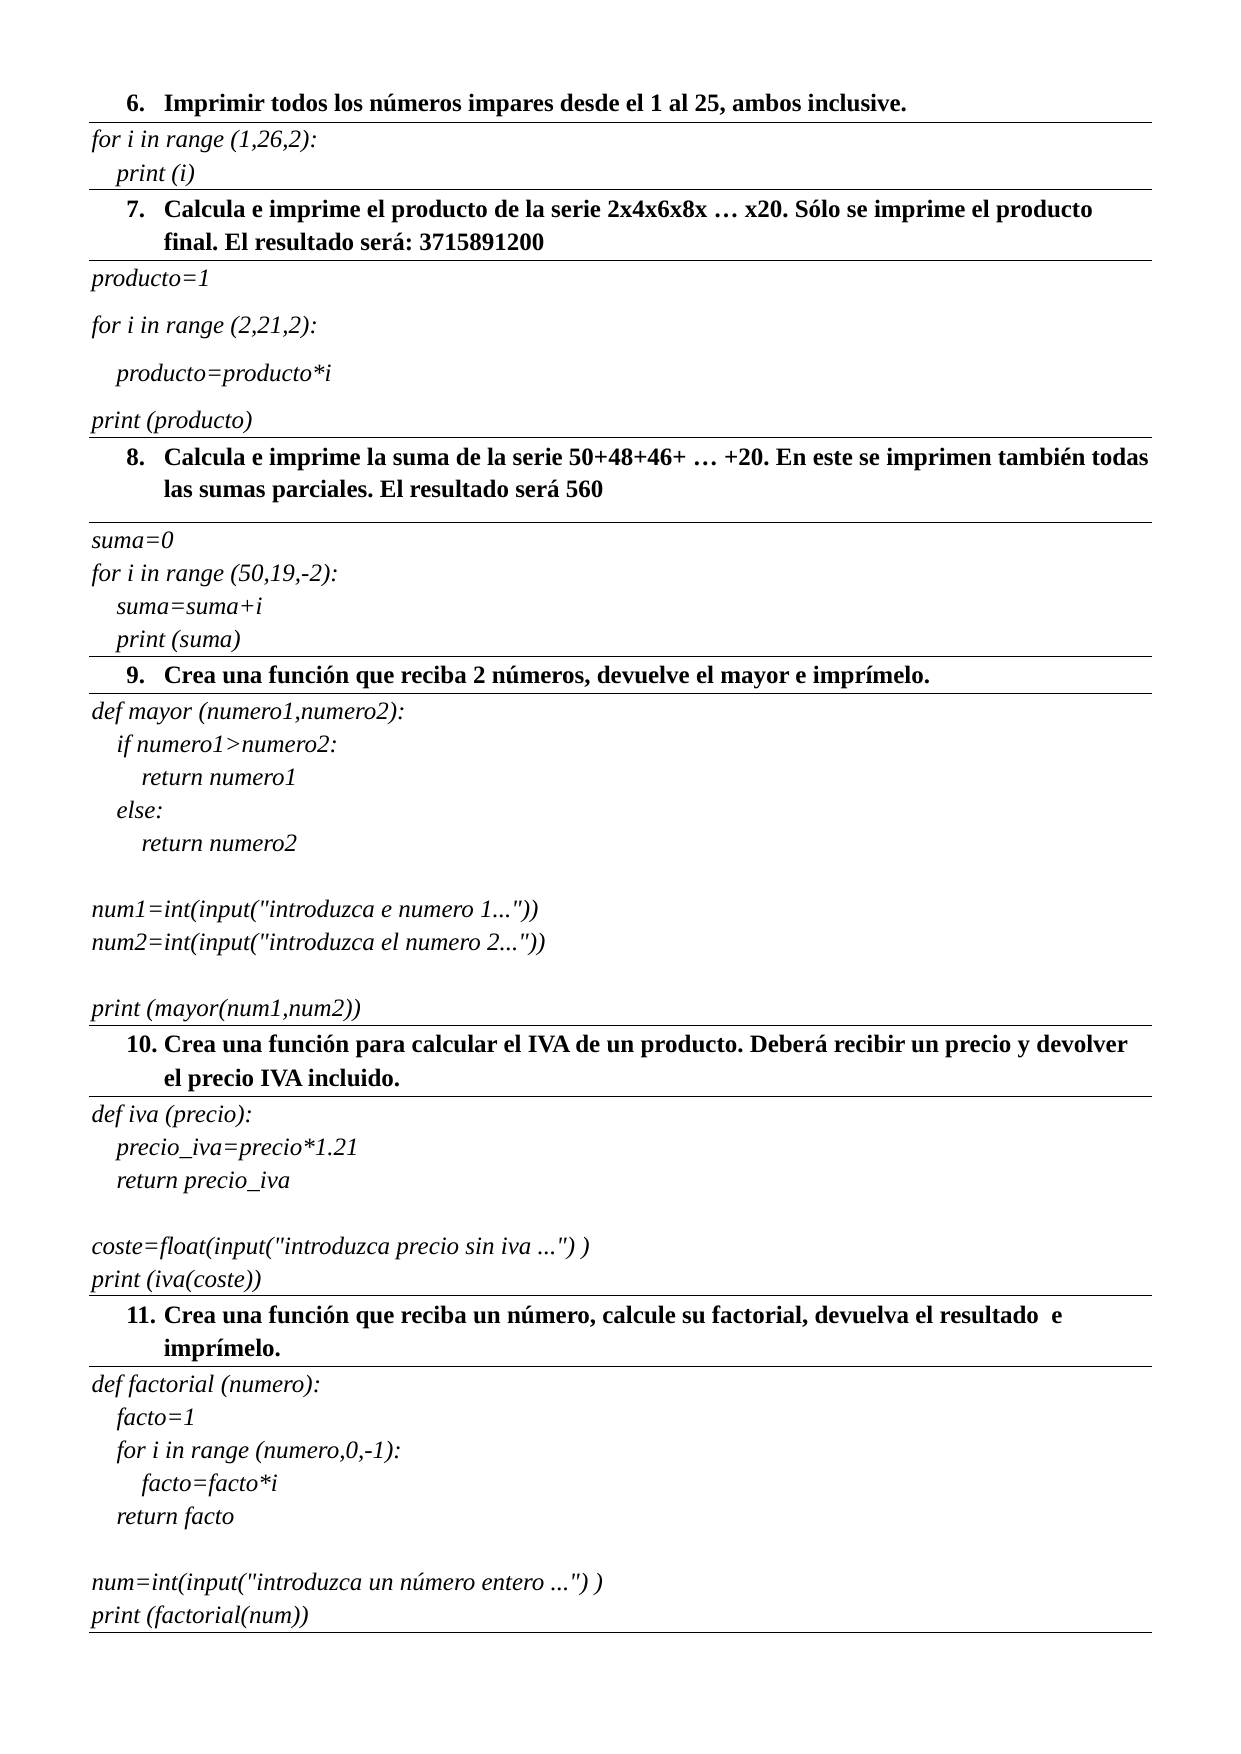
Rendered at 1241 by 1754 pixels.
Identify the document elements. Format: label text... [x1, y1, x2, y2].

text print (mayor(num1,num2)) [88, 991, 1152, 1025]
text print (producto) [88, 402, 1152, 437]
text for i in range (numero,0,-1): [88, 1432, 1152, 1464]
text producto=producto*i [88, 355, 1152, 387]
list Crea una función que reciba un número, calcule su factorial, devuelva el resultado e imprímelo. [126, 1300, 1152, 1362]
text def mayor (numero1,numero2): [88, 694, 1152, 725]
text for i in range (50,19,-2): [88, 555, 1152, 587]
text num2=int(input("introduzca el numero 2...")) [88, 924, 1152, 956]
text num1=int(input("introduzca e numero 1...")) [88, 891, 1152, 923]
text return numero2 [88, 825, 1152, 857]
text precio_iva=precio*1.21 [88, 1129, 1152, 1160]
text print (iva(coste)) [88, 1261, 1152, 1296]
text coste=float(input("introduzca precio sin iva ...") ) [88, 1228, 1152, 1259]
text print (suma) [88, 621, 1152, 656]
text return precio_iva [88, 1162, 1152, 1193]
list Crea una función que reciba 2 números, devuelve el mayor e imprímelo. [126, 660, 1152, 689]
text print (factorial(num)) [88, 1597, 1152, 1632]
text facto=1 [88, 1399, 1152, 1431]
text producto=1 [88, 261, 1152, 291]
list Imprimir todos los números impares desde el 1 al 25, ambos inclusive. [126, 88, 1152, 117]
text for i in range (2,21,2): [88, 307, 1152, 339]
text suma=0 [88, 523, 1152, 554]
text def factorial (numero): [88, 1367, 1152, 1398]
text return facto [88, 1498, 1152, 1530]
list Crea una función para calcular el IVA de un producto. Deberá recibir un precio y devolver el precio IVA incluido. [126, 1029, 1152, 1091]
text else: [88, 792, 1152, 824]
text suma=suma+i [88, 588, 1152, 620]
text facto=facto*i [88, 1465, 1152, 1497]
text if numero1>numero2: [88, 726, 1152, 758]
text for i in range (1,26,2): [88, 123, 1152, 153]
text num=int(input("introduzca un número entero ...") ) [88, 1564, 1152, 1596]
text def iva (precio): [88, 1097, 1152, 1127]
text print (i) [88, 154, 1152, 189]
list Calcula e imprime la suma de la serie 50+48+46+ … +20. En este se imprimen también todas las sumas parciales. El resultado será 560 [126, 442, 1152, 503]
text return numero1 [88, 759, 1152, 791]
list Calcula e imprime el producto de la serie 2x4x6x8x … x20. Sólo se imprime el producto final. El resultado será: 3715891200 [126, 194, 1152, 255]
